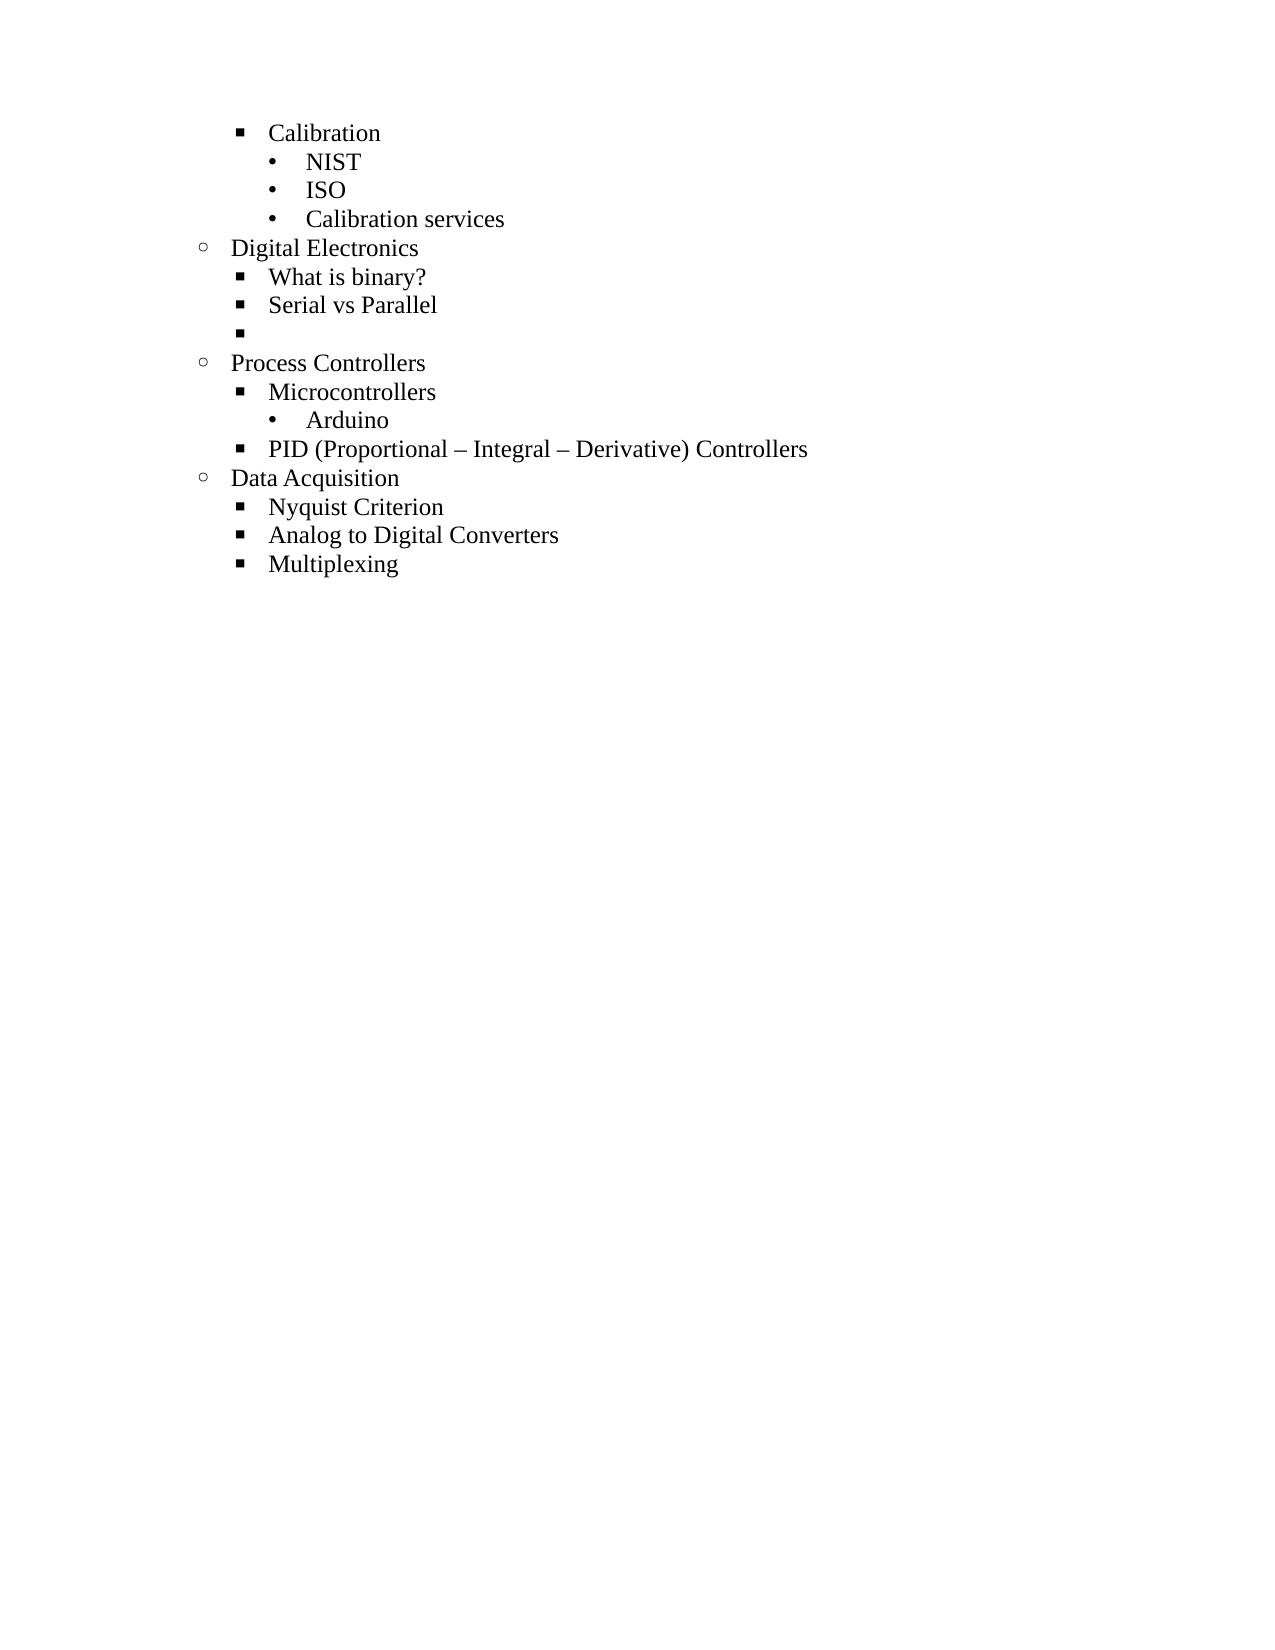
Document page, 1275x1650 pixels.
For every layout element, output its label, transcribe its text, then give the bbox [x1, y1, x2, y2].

list PID (Proportional – Integral – Derivative) Controllers [231, 434, 1157, 463]
list Data Acquisition [193, 463, 1157, 492]
list Calibration [231, 118, 1157, 147]
list Digital Electronics [193, 233, 1157, 262]
list Calibration services [268, 204, 1157, 233]
list Process Controllers [193, 348, 1157, 377]
list Serial vs Parallel [231, 291, 1157, 319]
list NIST [268, 147, 1157, 176]
list Arduino [268, 406, 1157, 434]
list Multiplexing [231, 549, 1157, 578]
list Microcontrollers [231, 377, 1157, 406]
list What is binary? [231, 262, 1157, 291]
list Analog to Digital Converters [231, 521, 1157, 549]
list ISO [268, 176, 1157, 204]
list Nyquist Criterion [231, 492, 1157, 521]
